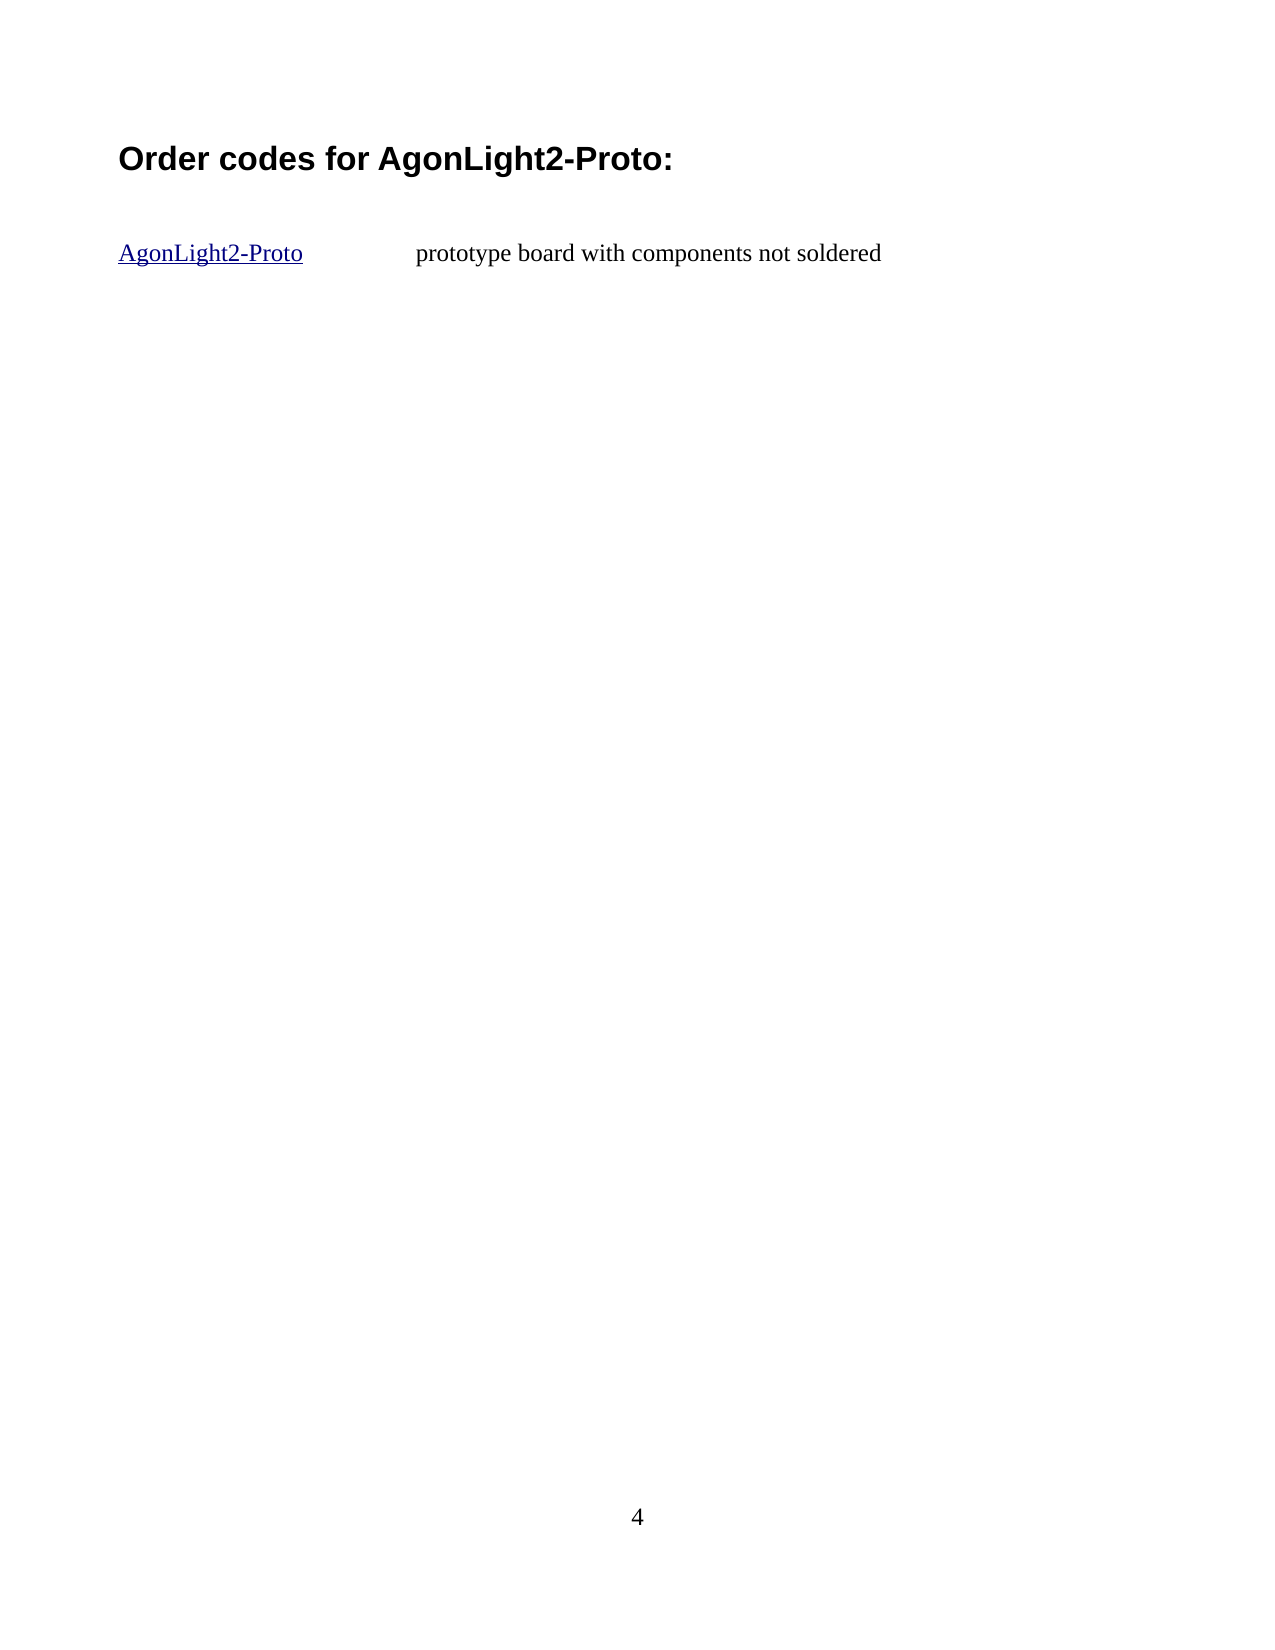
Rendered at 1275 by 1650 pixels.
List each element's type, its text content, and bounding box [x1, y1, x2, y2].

text AgonLight2-Proto prototype board with components not soldered [118, 238, 1157, 266]
subtitle Order codes for AgonLight2-Proto: [118, 139, 1157, 178]
